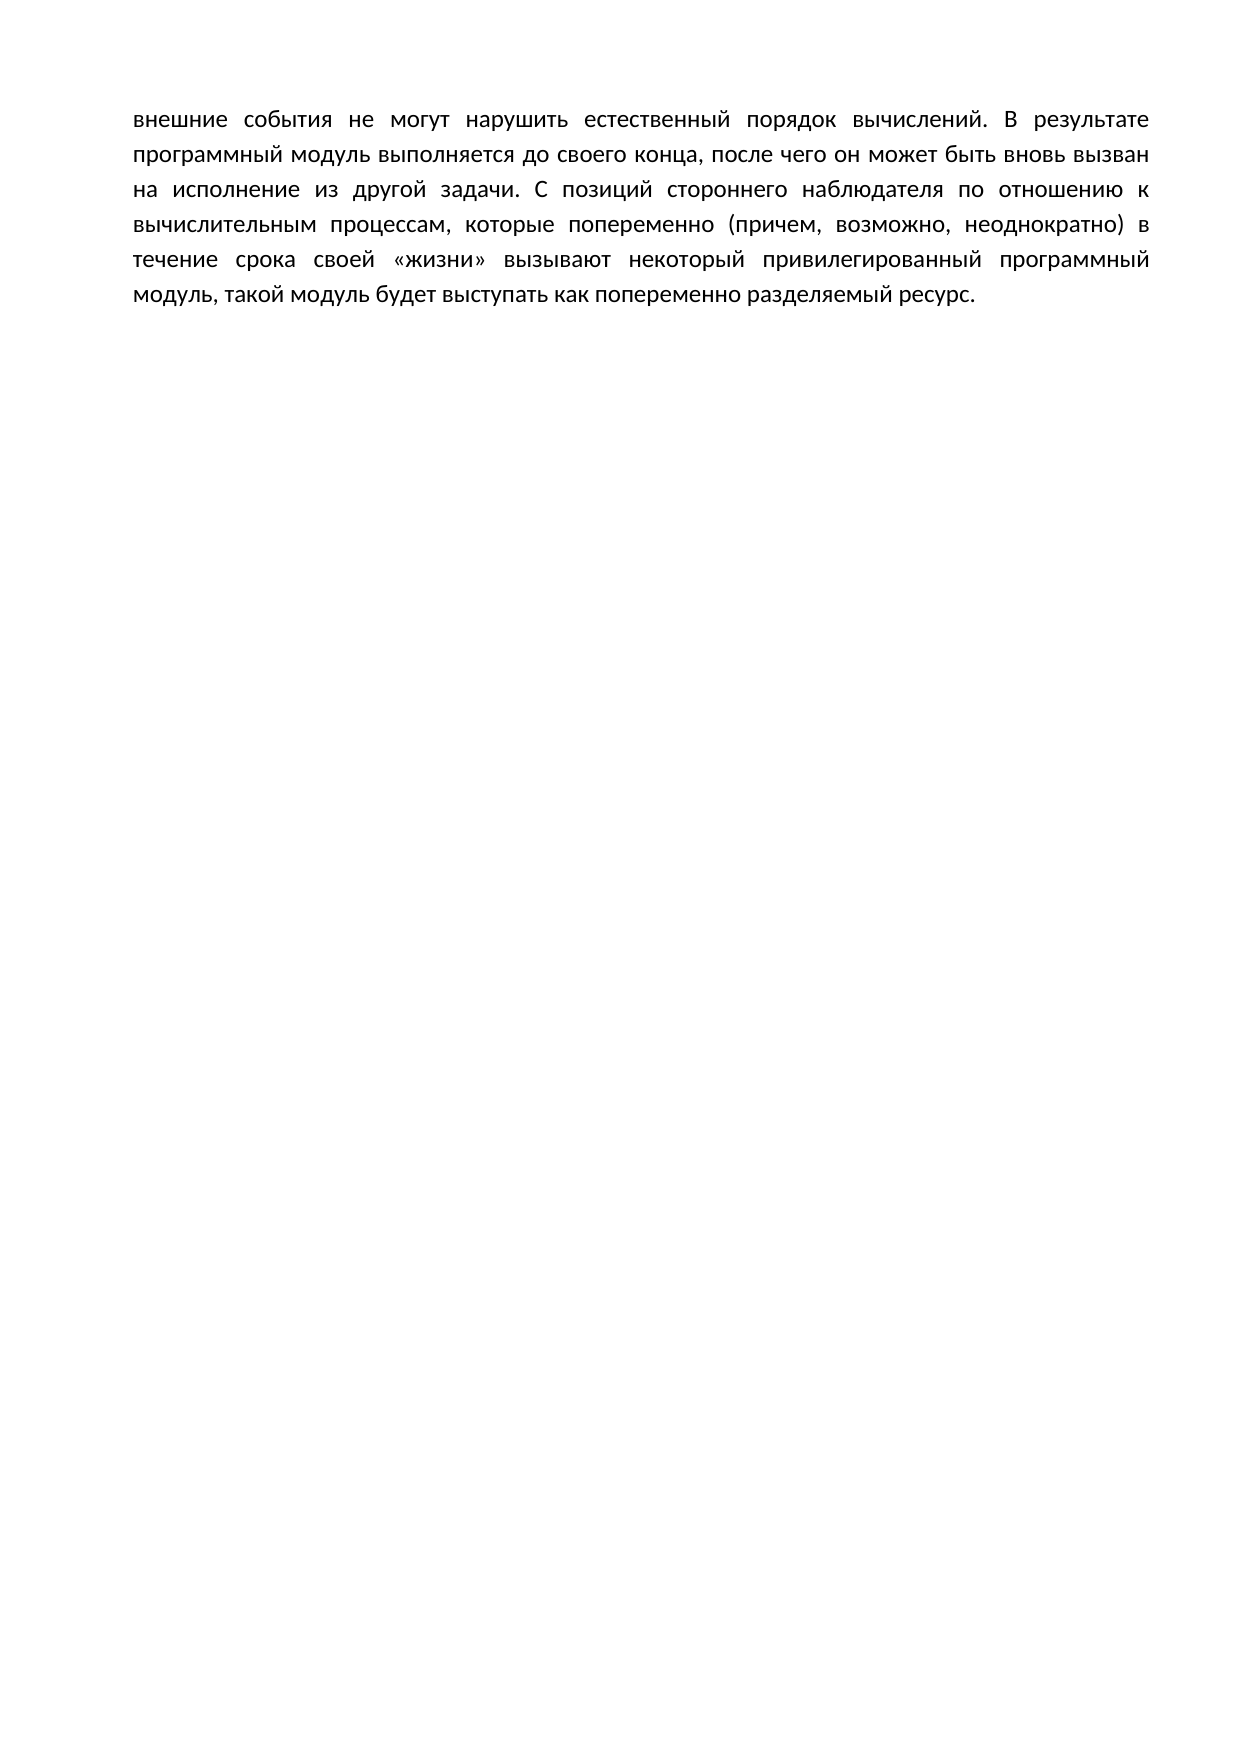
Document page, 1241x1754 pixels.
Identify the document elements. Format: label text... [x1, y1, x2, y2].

text внешние события не могут нарушить естественный порядок вычислений. В результате программный модуль выполняется до своего конца, после чего он может быть вновь вызван на исполнение из другой задачи. С позиций стороннего наблюдателя по отношению к вычислительным процессам, которые попеременно (причем, возможно, неоднократно) в течение срока своей «жизни» вызывают некоторый привилегированный программный модуль, такой модуль будет выступать как попеременно разделяемый ресурс. [133, 103, 1151, 309]
